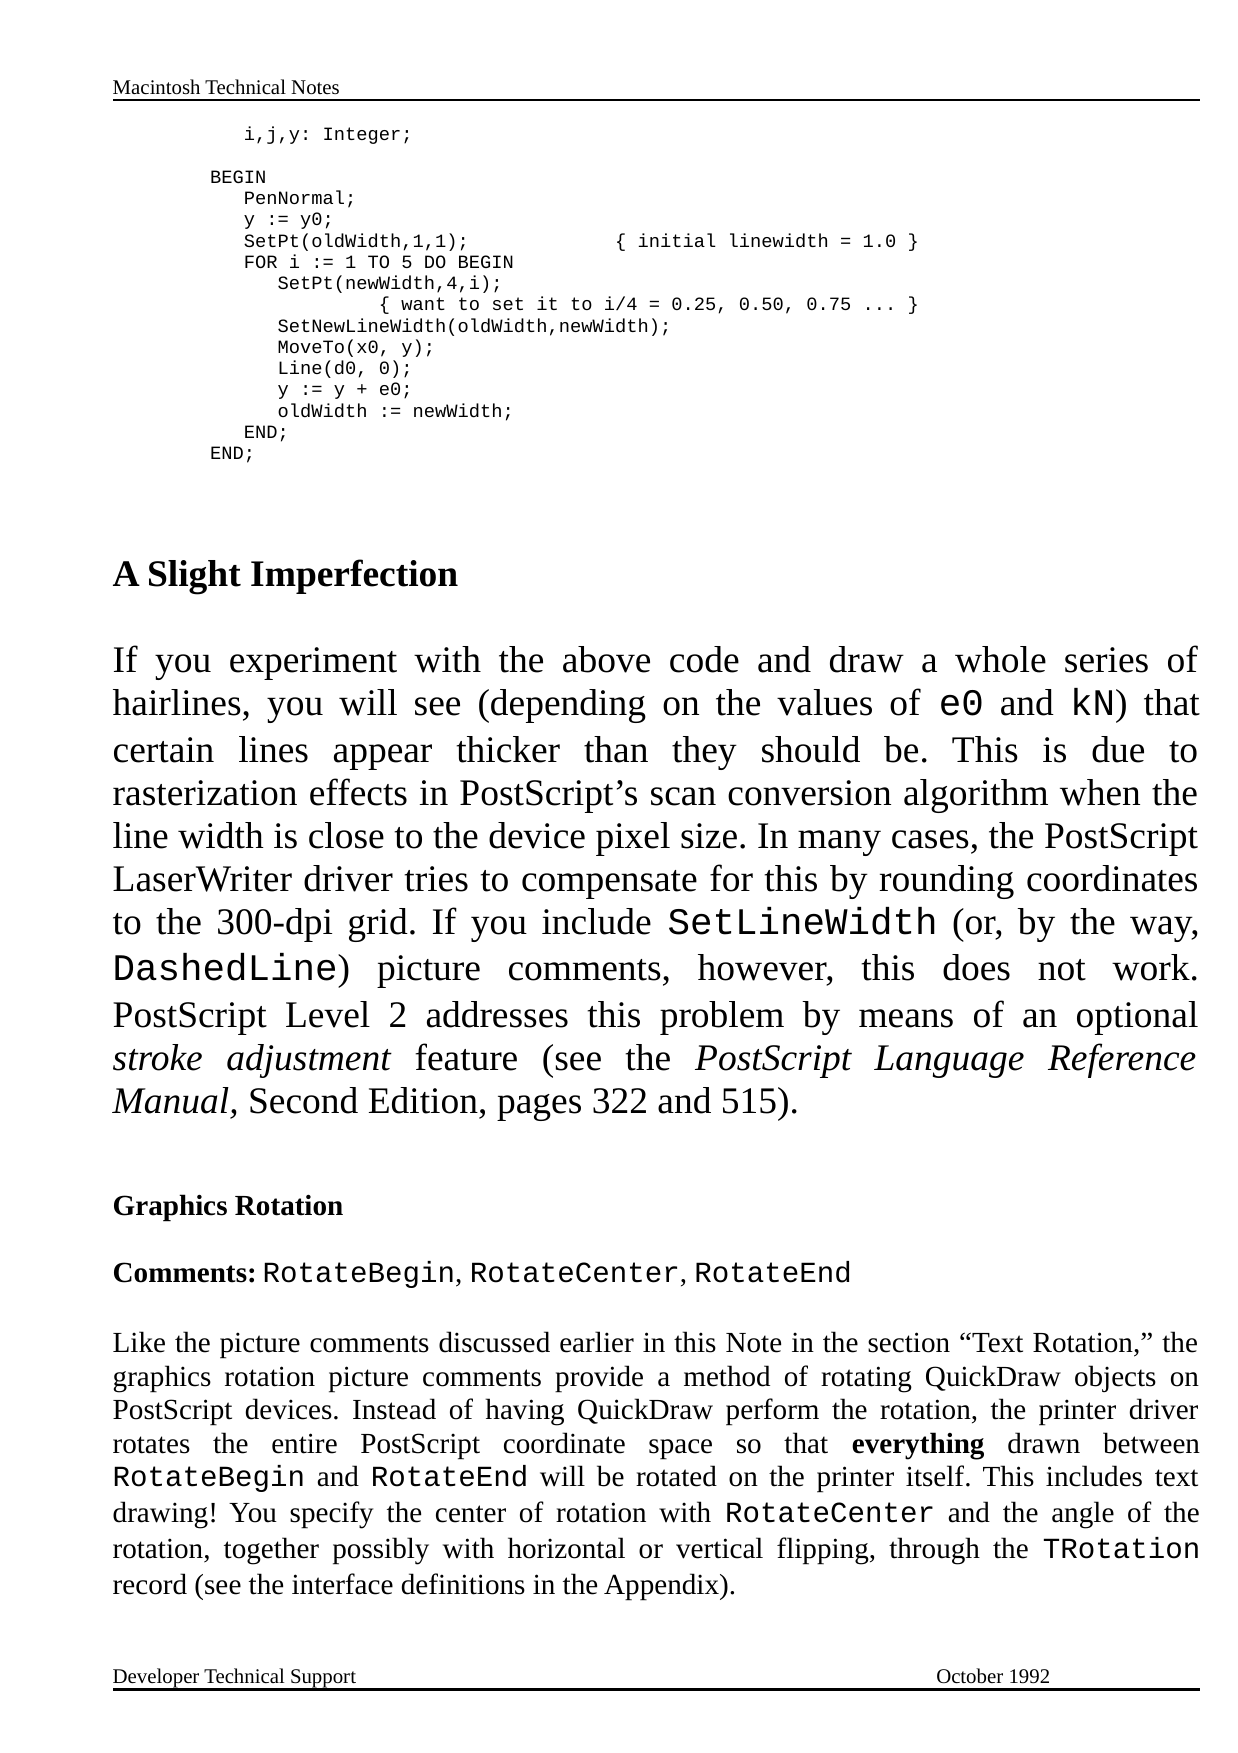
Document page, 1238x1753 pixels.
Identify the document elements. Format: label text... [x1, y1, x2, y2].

text If you experiment with the above code and draw a whole series of hairlines, you will see (depending on the values of e0 and kN) that certain lines appear thicker than they should be. This is due to rasterization effects in PostScript’s scan conversion algorithm when the line width is close to the device pixel size. In many cases, the PostScript LaserWriter driver tries to compensate for this by rounding coordinates to the 300-dpi grid. If you include SetLineWidth (or, by the way, DashedLine) picture comments, however, this does not work. PostScript Level 2 addresses this problem by means of an optional stroke adjustment feature (see the PostScript Language Reference Manual, Second Edition, pages 322 and 515). [112, 638, 1200, 1121]
text SetNewLineWidth(oldWidth,newWidth); [187, 316, 1200, 338]
text Like the picture comments discussed earlier in this Note in the section “Text Rotation,” the graphics rotation picture comments provide a method of rotating QuickDraw objects on PostScript devices. Instead of having QuickDraw perform the rotation, the printer driver rotates the entire PostScript coordinate space so that everything drawn between RotateBegin and RotateEnd will be rotated on the printer itself. This includes text drawing! You specify the center of rotation with RotateCenter and the angle of the rotation, together possibly with horizontal or vertical flipping, through the TRotation record (see the interface definitions in the Appendix). [112, 1325, 1200, 1601]
text i,j,y: Integer; [187, 125, 1200, 146]
text MoveTo(x0, y); [187, 338, 1200, 359]
text Comments: RotateBegin, RotateCenter, RotateEnd [112, 1256, 1200, 1292]
text { want to set it to i/4 = 0.25, 0.50, 0.75 ... } [187, 295, 1200, 316]
text y := y0; [187, 210, 1200, 231]
text Graphics Rotation [112, 1188, 1200, 1222]
text BEGIN [187, 168, 1200, 189]
text PenNormal; [187, 189, 1200, 210]
text A Slight Imperfection [112, 551, 1200, 594]
text END; [187, 423, 1200, 444]
text SetPt(newWidth,4,i); [187, 274, 1200, 295]
text Line(d0, 0); [187, 359, 1200, 380]
text y := y + e0; [187, 380, 1200, 401]
text SetPt(oldWidth,1,1); { initial linewidth = 1.0 } [187, 231, 1200, 253]
text oldWidth := newWidth; [187, 401, 1200, 423]
text END; [187, 444, 1200, 465]
text FOR i := 1 TO 5 DO BEGIN [187, 253, 1200, 274]
